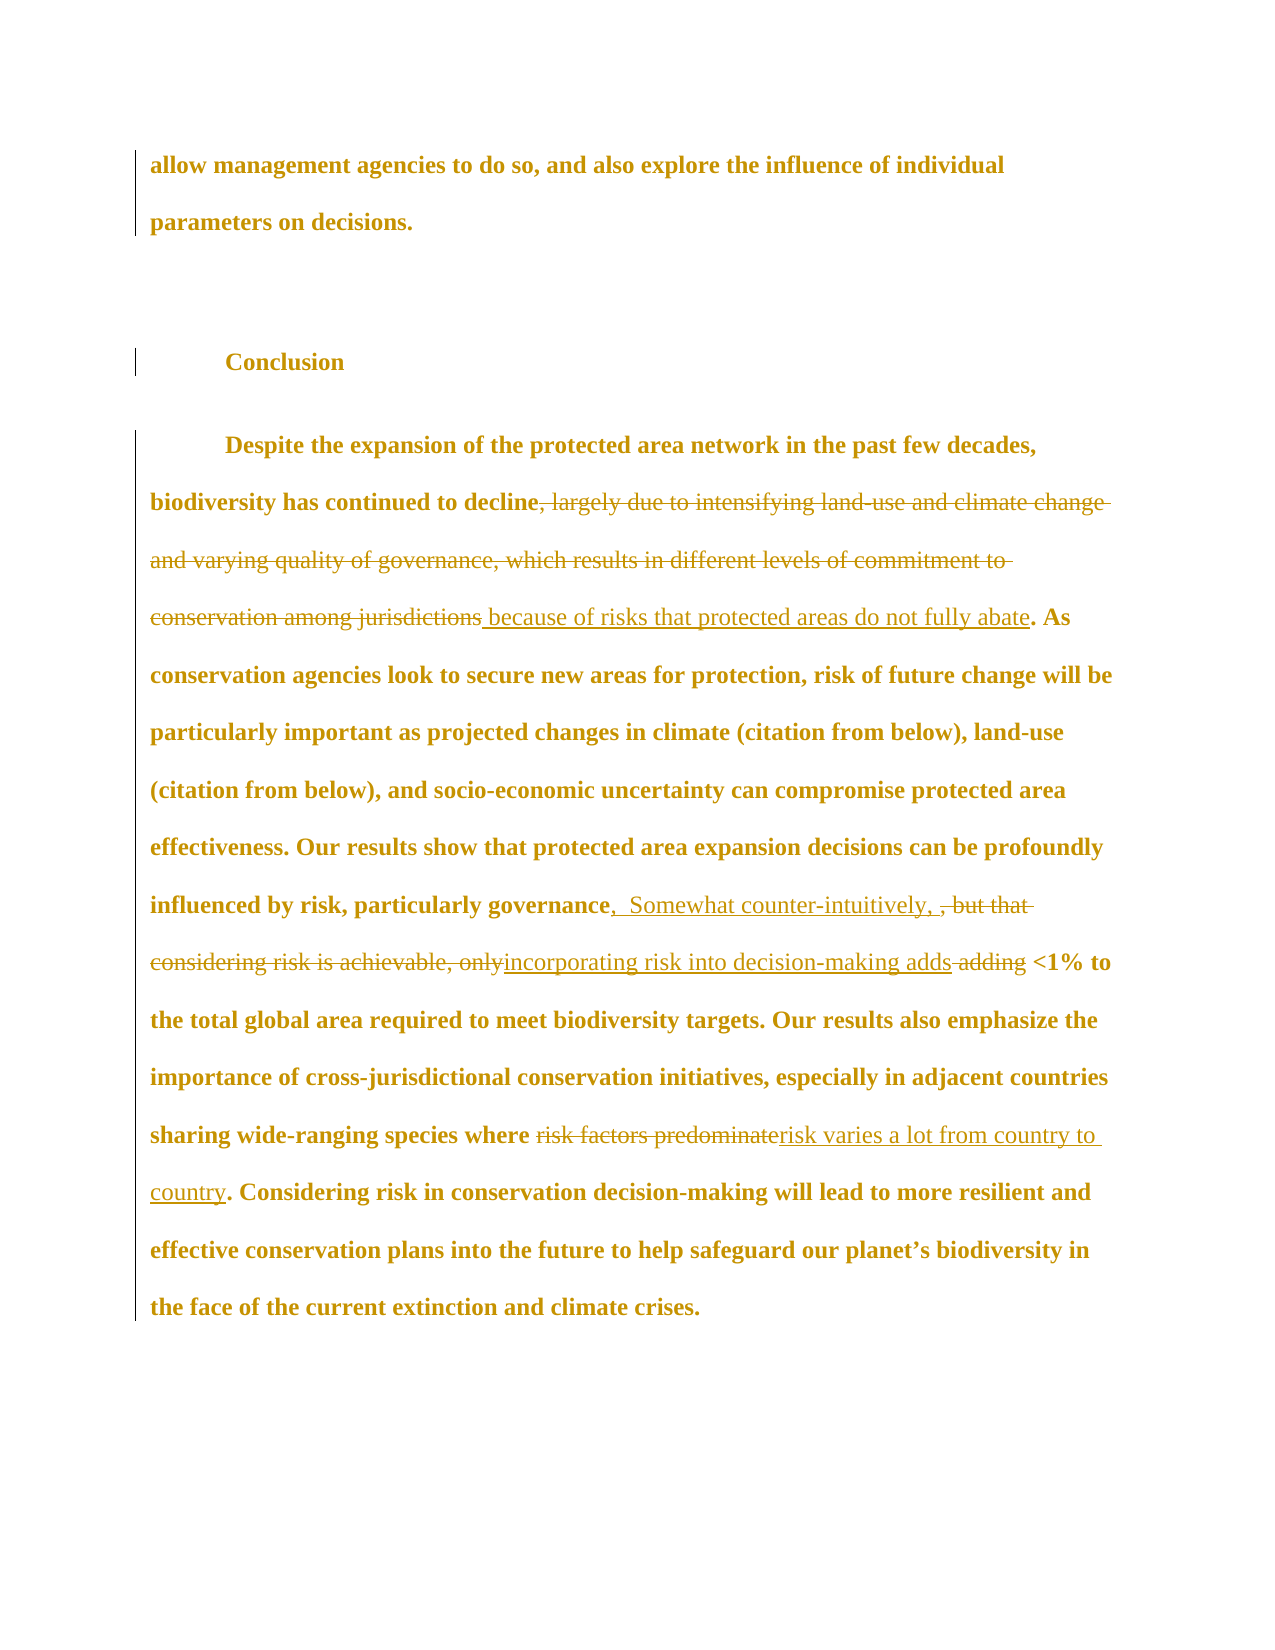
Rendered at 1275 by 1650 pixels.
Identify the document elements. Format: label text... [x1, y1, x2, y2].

text Our framework is flexible, allowing conservation agencies looking to set priorities from the global to local scale and incorporate different metrics, examining the influence of each metric according to its perceived relative importance. Previous work has incorporated risk factors analogous to those we used, including governance [citations from above], climate change [citations from above] and land-use change [citations]. Yet, our results show that protected area expansion decisions can be profoundly influenced by all three risk factors. If data on risk alters the effectiveness of biodiversity protection are available and reasonably reliable, we argue that they should be used together to support decisions for resilient protected area networks. As an example, climate metrics such as disappearing climates might be relevant if the consideration is on small-ranged and threatened species. Our framework and methods can allow management agencies to do so, and also explore the influence of individual parameters on decisions. [150, 150, 1125, 236]
text Conclusion [150, 347, 1125, 376]
text Despite the expansion of the protected area network in the past few decades, biodiversity has continued to decline because of risks that protected areas do not fully abate. As conservation agencies look to secure new areas for protection, risk of future change will be particularly important as projected changes in climate (citation from below), land-use (citation from below), and socio-economic uncertainty can compromise protected area effectiveness. Our results show that protected area expansion decisions can be profoundly influenced by risk, particularly governance, Somewhat counter-intuitively, incorporating risk into decision-making adds <1% to the total global area required to meet biodiversity targets. Our results also emphasize the importance of cross-jurisdictional conservation initiatives, especially in adjacent countries sharing wide-ranging species where risk varies a lot from country to country. Considering risk in conservation decision-making will lead to more resilient and effective conservation plans into the future to help safeguard our planet’s biodiversity in the face of the current extinction and climate crises. [150, 430, 1125, 1321]
